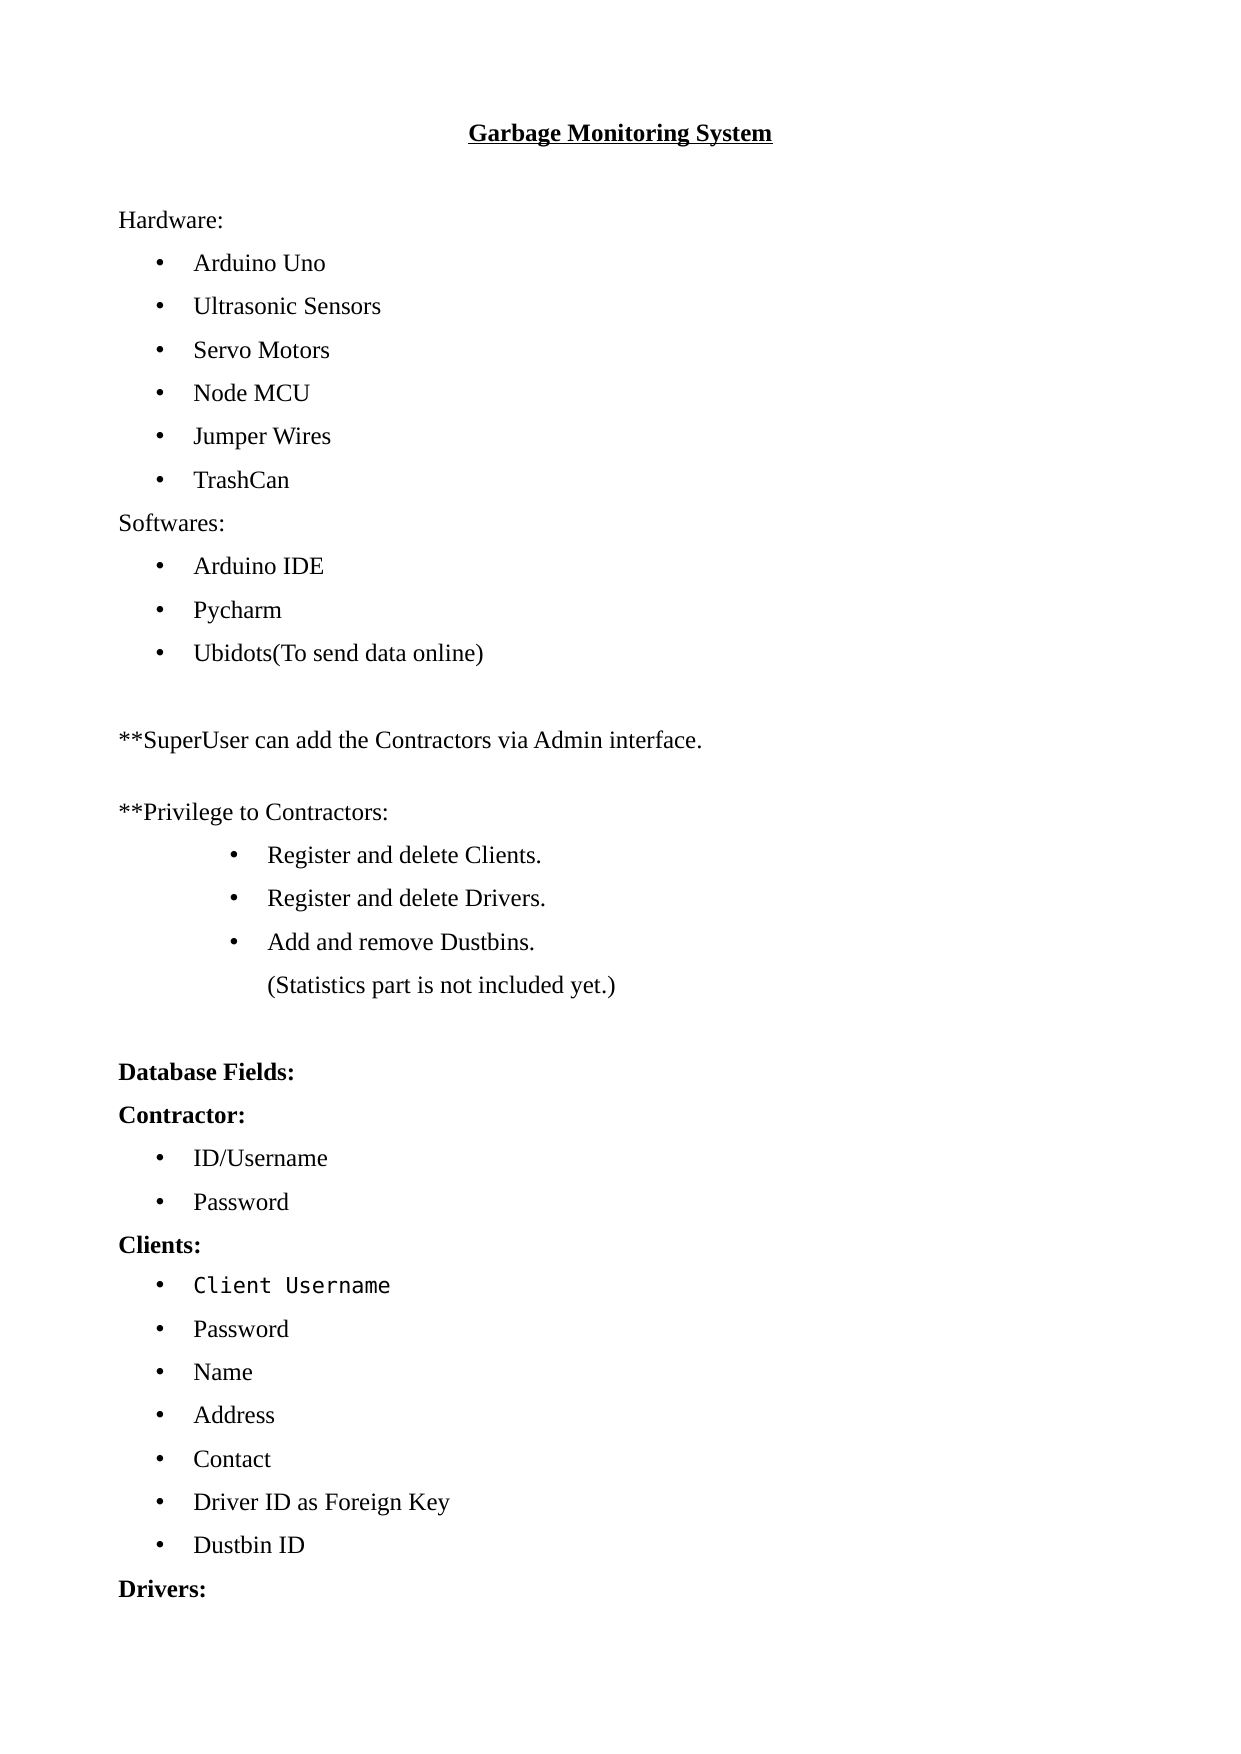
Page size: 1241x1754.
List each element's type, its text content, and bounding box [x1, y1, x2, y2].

text Contractor: [118, 1100, 1122, 1129]
list Password [156, 1314, 1122, 1343]
list (Statistics part is not included yet.) [229, 970, 1122, 999]
list TrashCan [156, 465, 1122, 493]
text Softwares: [118, 508, 1122, 537]
list Register and delete Drivers. [229, 883, 1122, 912]
list Name [156, 1357, 1122, 1386]
list Password [156, 1187, 1122, 1216]
list Client Username [156, 1273, 1122, 1299]
list Address [156, 1401, 1122, 1429]
list Ultrasonic Sensors [156, 291, 1122, 320]
list Jumper Wires [156, 421, 1122, 450]
text Garbage Monitoring System [118, 118, 1122, 147]
list Contact [156, 1444, 1122, 1473]
list Node MCU [156, 378, 1122, 407]
text Drivers: [118, 1574, 1122, 1603]
text Database Fields: [118, 1057, 1122, 1086]
list Add and remove Dustbins. [229, 927, 1122, 956]
list Servo Motors [156, 335, 1122, 363]
list Dustbin ID [156, 1531, 1122, 1559]
list Arduino Uno [156, 248, 1122, 277]
text **Privilege to Contractors: [118, 768, 1122, 826]
list Ubidots(To send data online) [156, 638, 1122, 667]
list Pycharm [156, 595, 1122, 623]
list Arduino IDE [156, 551, 1122, 580]
list ID/Username [156, 1143, 1122, 1172]
text Hardware: [118, 205, 1122, 233]
list Driver ID as Foreign Key [156, 1487, 1122, 1516]
text Clients: [118, 1230, 1122, 1259]
text **SuperUser can add the Contractors via Admin interface. [118, 725, 1122, 753]
list Register and delete Clients. [229, 840, 1122, 869]
